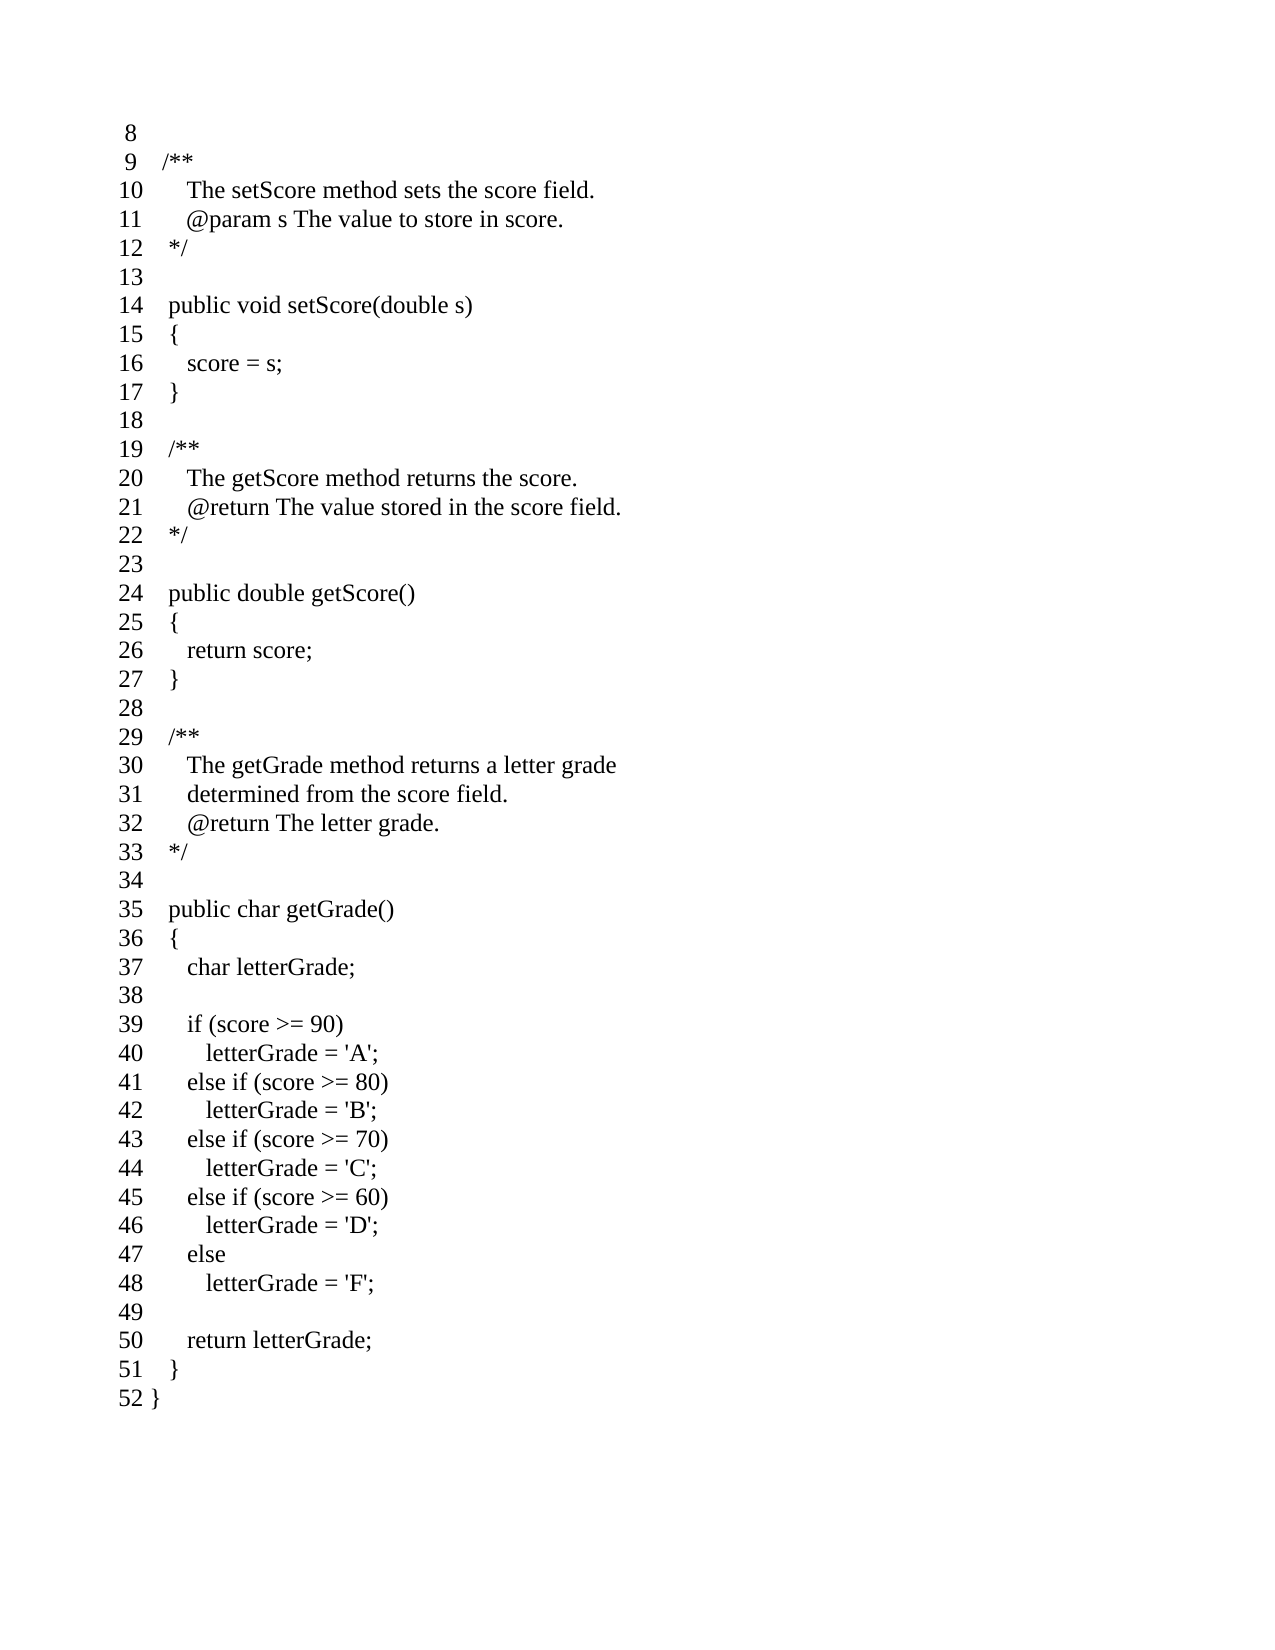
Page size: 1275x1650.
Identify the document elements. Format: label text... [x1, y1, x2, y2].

text 44 letterGrade = 'C'; [118, 1153, 1157, 1182]
text 34 [118, 866, 1157, 894]
text 52 } [118, 1383, 1157, 1412]
text 49 [118, 1297, 1157, 1326]
text 33 */ [118, 837, 1157, 866]
text 42 letterGrade = 'B'; [118, 1096, 1157, 1124]
text 50 return letterGrade; [118, 1326, 1157, 1354]
text 41 else if (score >= 80) [118, 1067, 1157, 1096]
text 40 letterGrade = 'A'; [118, 1038, 1157, 1067]
text 47 else [118, 1239, 1157, 1268]
text 9 /** [118, 147, 1157, 176]
text 8 [118, 118, 1157, 147]
text 39 if (score >= 90) [118, 1009, 1157, 1038]
text 31 determined from the score field. [118, 779, 1157, 808]
text 35 public char getGrade() [118, 894, 1157, 923]
text 10 The setScore method sets the score field. [118, 176, 1157, 204]
text 13 [118, 262, 1157, 291]
text 29 /** [118, 722, 1157, 751]
text 51 } [118, 1354, 1157, 1383]
text 45 else if (score >= 60) [118, 1182, 1157, 1211]
text 22 */ [118, 521, 1157, 549]
text 30 The getGrade method returns a letter grade [118, 751, 1157, 779]
text 25 { [118, 607, 1157, 636]
text 26 return score; [118, 636, 1157, 664]
text 36 { [118, 923, 1157, 952]
text 18 [118, 406, 1157, 434]
text 11 @param s The value to store in score. [118, 204, 1157, 233]
text 38 [118, 981, 1157, 1009]
text 23 [118, 549, 1157, 578]
text 21 @return The value stored in the score field. [118, 492, 1157, 521]
text 28 [118, 693, 1157, 722]
text 32 @return The letter grade. [118, 808, 1157, 837]
text 43 else if (score >= 70) [118, 1124, 1157, 1153]
text 27 } [118, 664, 1157, 693]
text 14 public void setScore(double s) [118, 291, 1157, 319]
text 24 public double getScore() [118, 578, 1157, 607]
text 48 letterGrade = 'F'; [118, 1268, 1157, 1297]
text 12 */ [118, 233, 1157, 262]
text 17 } [118, 377, 1157, 406]
text 16 score = s; [118, 348, 1157, 377]
text 46 letterGrade = 'D'; [118, 1211, 1157, 1239]
text 37 char letterGrade; [118, 952, 1157, 981]
text 20 The getScore method returns the score. [118, 463, 1157, 492]
text 15 { [118, 319, 1157, 348]
text 19 /** [118, 434, 1157, 463]
